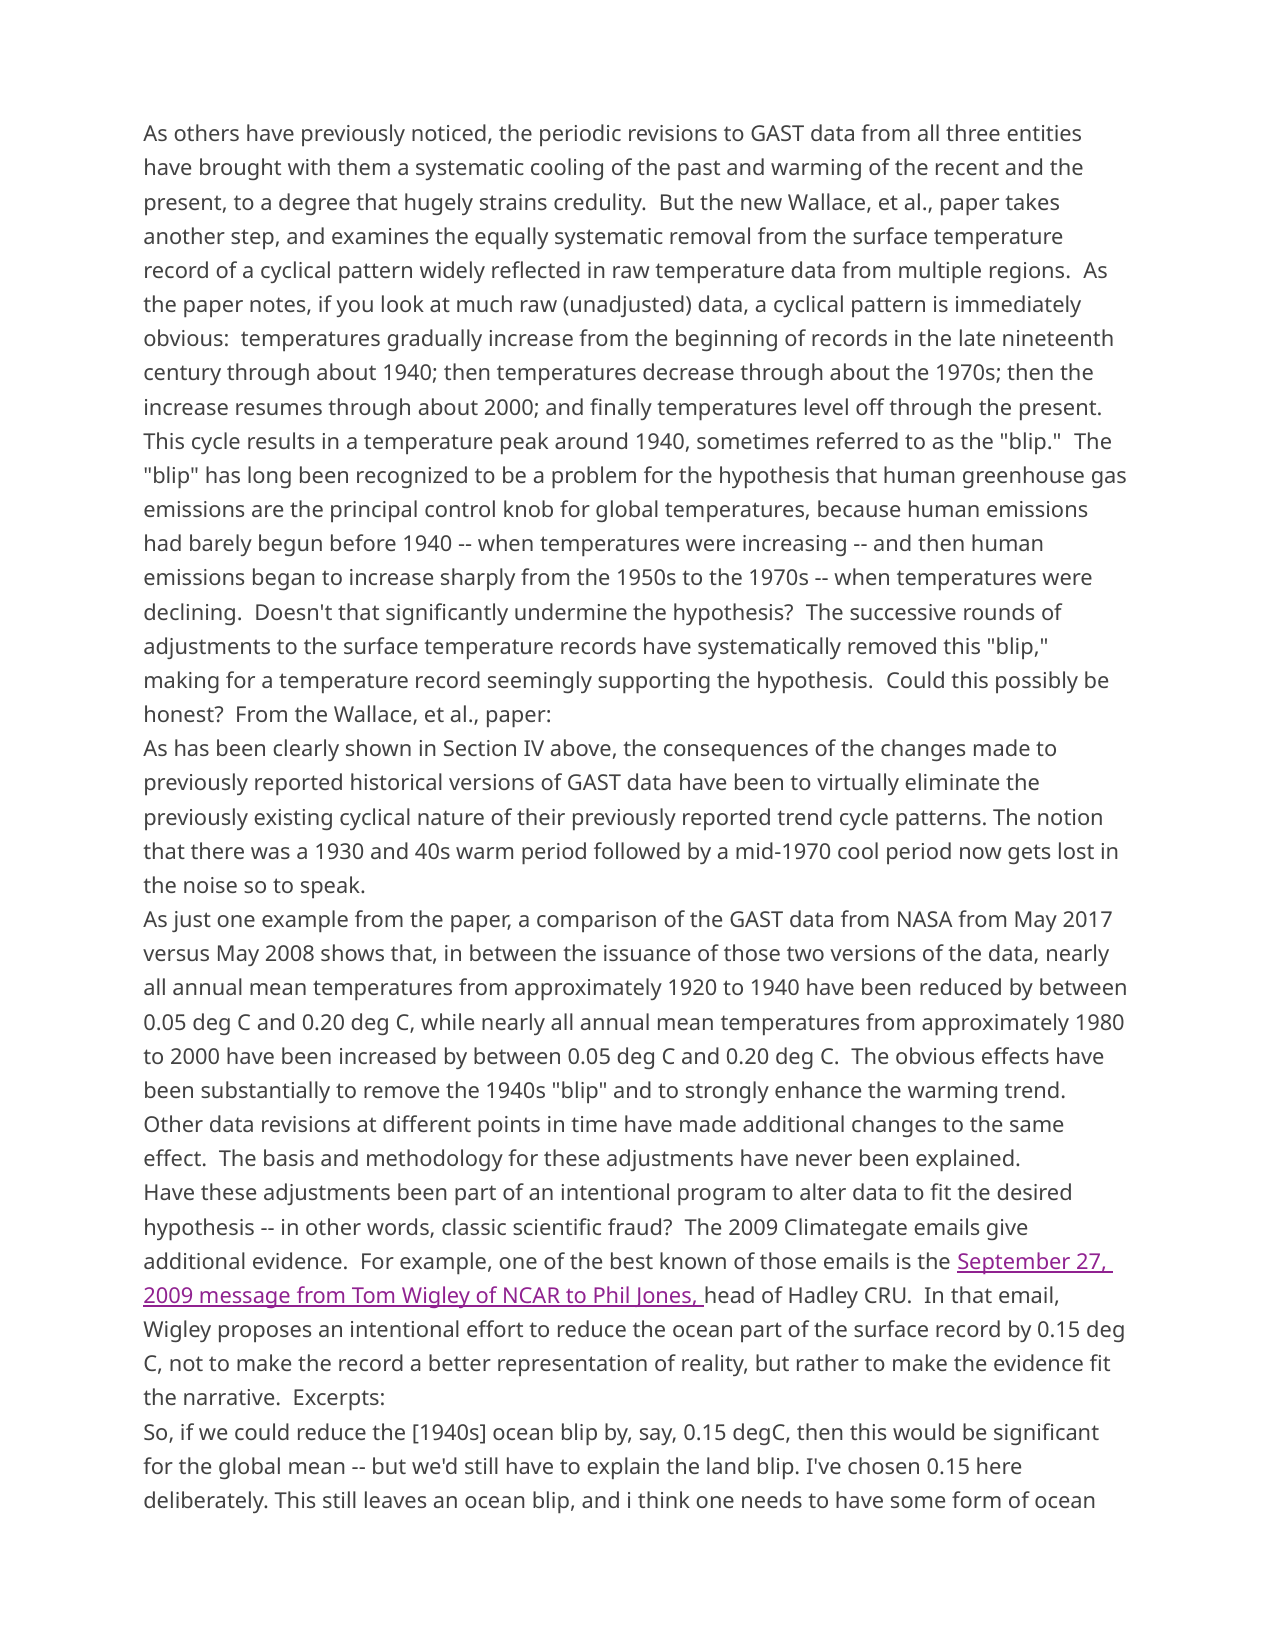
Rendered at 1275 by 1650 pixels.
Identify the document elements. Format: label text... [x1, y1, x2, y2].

text As just one example from the paper, a comparison of the GAST data from NASA from May 2017 versus May 2008 shows that, in between the issuance of those two versions of the data, nearly all annual mean temperatures from approximately 1920 to 1940 have been reduced by between 0.05 deg C and 0.20 deg C, while nearly all annual mean temperatures from approximately 1980 to 2000 have been increased by between 0.05 deg C and 0.20 deg C. The obvious effects have been substantially to remove the 1940s "blip" and to strongly enhance the warming trend. Other data revisions at different points in time have made additional changes to the same effect. The basis and methodology for these adjustments have never been explained. [143, 904, 1132, 1173]
text Have these adjustments been part of an intentional program to alter data to fit the desired hypothesis -- in other words, classic scientific fraud? The 2009 Climategate emails give additional evidence. For example, one of the best known of those emails is the September 27, 2009 message from Tom Wigley of NCAR to Phil Jones, head of Hadley CRU. In that email, Wigley proposes an intentional effort to reduce the ocean part of the surface record by 0.15 deg C, not to make the record a better representation of reality, but rather to make the evidence fit the narrative. Excerpts: [143, 1177, 1132, 1412]
text So, if we could reduce the [1940s] ocean blip by, say, 0.15 degC, then this would be significant for the global mean -- but we'd still have to explain the land blip. I've chosen 0.15 here deliberately. This still leaves an ocean blip, and i think one needs to have some form of ocean [143, 1416, 1132, 1514]
text As others have previously noticed, the periodic revisions to GAST data from all three entities have brought with them a systematic cooling of the past and warming of the recent and the present, to a degree that hugely strains credulity. But the new Wallace, et al., paper takes another step, and examines the equally systematic removal from the surface temperature record of a cyclical pattern widely reflected in raw temperature data from multiple regions. As the paper notes, if you look at much raw (unadjusted) data, a cyclical pattern is immediately obvious: temperatures gradually increase from the beginning of records in the late nineteenth century through about 1940; then temperatures decrease through about the 1970s; then the increase resumes through about 2000; and finally temperatures level off through the present. This cycle results in a temperature peak around 1940, sometimes referred to as the "blip." The "blip" has long been recognized to be a problem for the hypothesis that human greenhouse gas emissions are the principal control knob for global temperatures, because human emissions had barely begun before 1940 -- when temperatures were increasing -- and then human emissions began to increase sharply from the 1950s to the 1970s -- when temperatures were declining. Doesn't that significantly undermine the hypothesis? The successive rounds of adjustments to the surface temperature records have systematically removed this "blip," making for a temperature record seemingly supporting the hypothesis. Could this possibly be honest? From the Wallace, et al., paper: [143, 118, 1132, 729]
text As has been clearly shown in Section IV above, the consequences of the changes made to previously reported historical versions of GAST data have been to virtually eliminate the previously existing cyclical nature of their previously reported trend cycle patterns. The notion that there was a 1930 and 40s warm period followed by a mid-1970 cool period now gets lost in the noise so to speak. [143, 733, 1132, 899]
